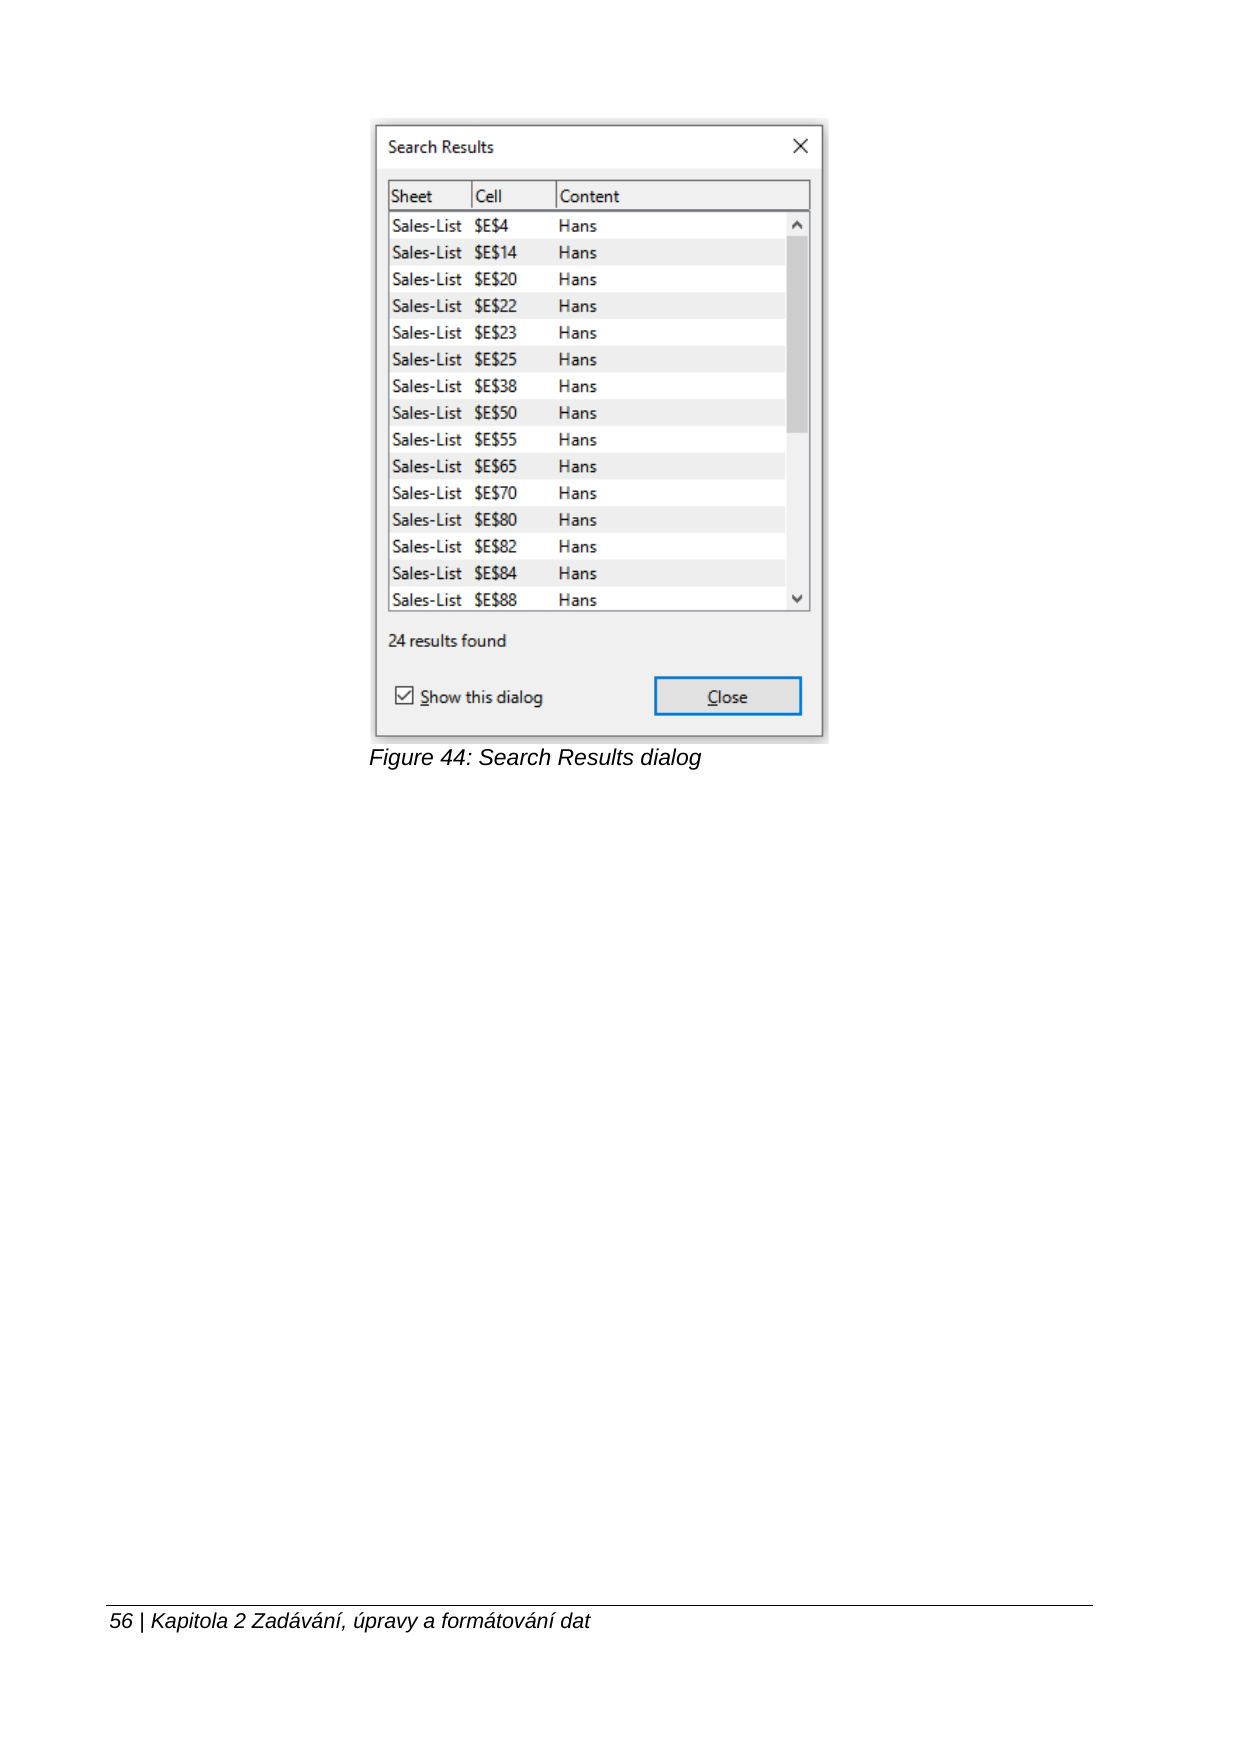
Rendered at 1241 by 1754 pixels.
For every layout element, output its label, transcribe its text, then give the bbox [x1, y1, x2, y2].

picture [370, 118, 829, 744]
text Figure 44: Search Results dialog [369, 118, 830, 770]
